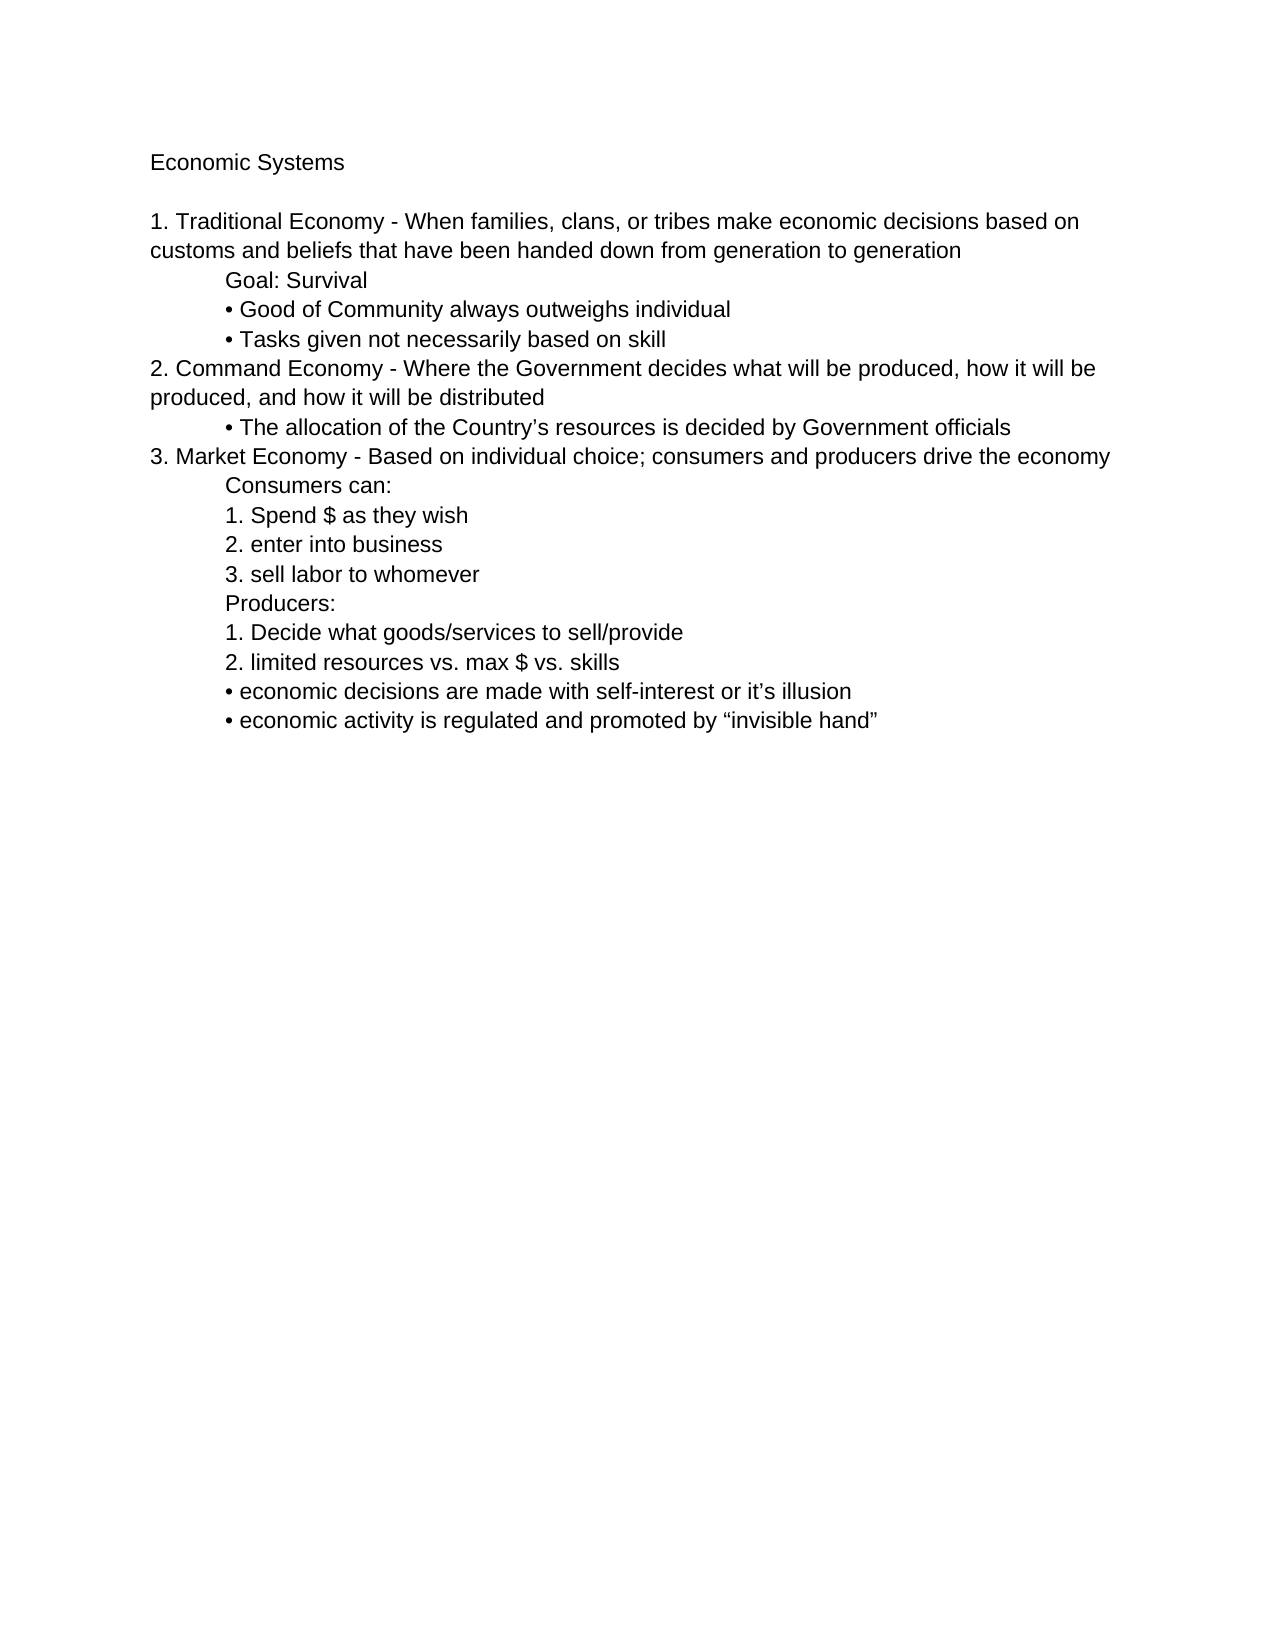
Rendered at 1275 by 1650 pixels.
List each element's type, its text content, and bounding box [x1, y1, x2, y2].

text • economic activity is regulated and promoted by “invisible hand” [150, 708, 1125, 734]
text • economic decisions are made with self-interest or it’s illusion [150, 679, 1125, 704]
text • The allocation of the Country’s resources is decided by Government officials [150, 414, 1125, 440]
text Goal: Survival [150, 267, 1125, 293]
text • Good of Community always outweighs individual [150, 297, 1125, 322]
text Economic Systems [150, 150, 1125, 176]
text 1. Traditional Economy - When families, clans, or tribes make economic decisions based on customs and beliefs that have been handed down from generation to generation [150, 209, 1125, 264]
text 1. Spend $ as they wish [150, 502, 1125, 528]
text 2. enter into business [150, 532, 1125, 557]
text Producers: [150, 591, 1125, 616]
text 3. sell labor to whomever [150, 561, 1125, 587]
text 1. Decide what goods/services to sell/provide [150, 620, 1125, 646]
text Consumers can: [150, 473, 1125, 499]
text 2. Command Economy - Where the Government decides what will be produced, how it will be produced, and how it will be distributed [150, 356, 1125, 411]
text 3. Market Economy - Based on individual choice; consumers and producers drive the economy [150, 444, 1125, 469]
text 2. limited resources vs. max $ vs. skills [150, 649, 1125, 675]
text • Tasks given not necessarily based on skill [150, 326, 1125, 352]
